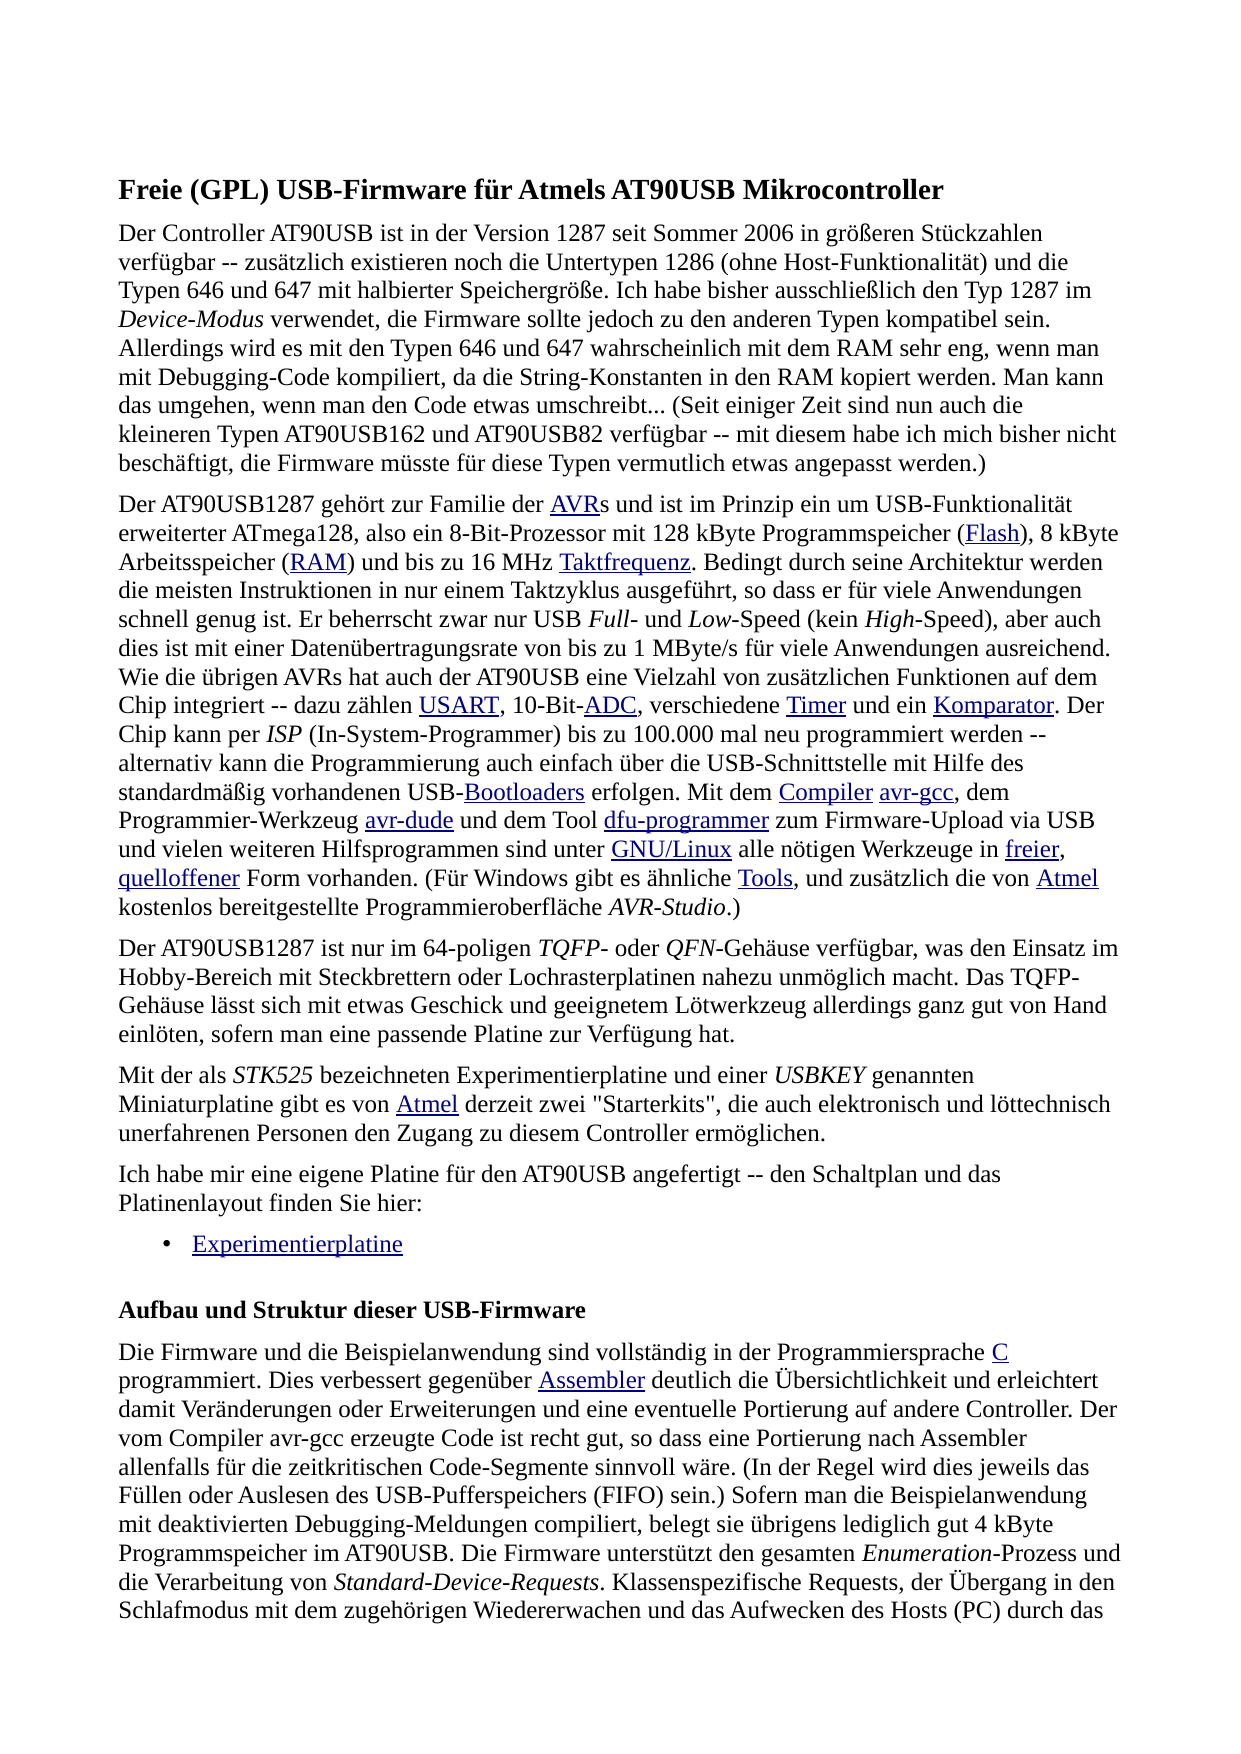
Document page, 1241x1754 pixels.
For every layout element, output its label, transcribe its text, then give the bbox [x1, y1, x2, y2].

text Ich habe mir eine eigene Platine für den AT90USB angefertigt -- den Schaltplan und das Platinenlayout finden Sie hier: [118, 1159, 1122, 1217]
list Experimentierplatine [162, 1229, 1122, 1258]
text Der AT90USB1287 ist nur im 64-poligen TQFP- oder QFN-Gehäuse verfügbar, was den Einsatz im Hobby-Bereich mit Steckbrettern oder Lochrasterplatinen nahezu unmöglich macht. Das TQFP-Gehäuse lässt sich mit etwas Geschick und geeignetem Lötwerkzeug allerdings ganz gut von Hand einlöten, sofern man eine passende Platine zur Verfügung hat. [118, 933, 1122, 1048]
subtitle Freie (GPL) USB-Firmware für Atmels AT90USB Mikrocontroller [118, 172, 1122, 205]
subtitle Aufbau und Struktur dieser USB-Firmware [118, 1295, 1122, 1324]
text Der AT90USB1287 gehört zur Familie der AVRs und ist im Prinzip ein um USB-Funktionalität erweiterter ATmega128, also ein 8-Bit-Prozessor mit 128 kByte Programmspeicher (Flash), 8 kByte Arbeitsspeicher (RAM) und bis zu 16 MHz Taktfrequenz. Bedingt durch seine Architektur werden die meisten Instruktionen in nur einem Taktzyklus ausgeführt, so dass er für viele Anwendungen schnell genug ist. Er beherrscht zwar nur USB Full- und Low-Speed (kein High-Speed), aber auch dies ist mit einer Datenübertragungsrate von bis zu 1 MByte/s für viele Anwendungen ausreichend. Wie die übrigen AVRs hat auch der AT90USB eine Vielzahl von zusätzlichen Funktionen auf dem Chip integriert -- dazu zählen USART, 10-Bit-ADC, verschiedene Timer und ein Komparator. Der Chip kann per ISP (In-System-Programmer) bis zu 100.000 mal neu programmiert werden -- alternativ kann die Programmierung auch einfach über die USB-Schnittstelle mit Hilfe des standardmäßig vorhandenen USB-Bootloaders erfolgen. Mit dem Compiler avr-gcc, dem Programmier-Werkzeug avr-dude und dem Tool dfu-programmer zum Firmware-Upload via USB und vielen weiteren Hilfsprogrammen sind unter GNU/Linux alle nötigen Werkzeuge in freier, quelloffener Form vorhanden. (Für Windows gibt es ähnliche Tools, und zusätzlich die von Atmel kostenlos bereitgestellte Programmieroberfläche AVR-Studio.) [118, 489, 1122, 920]
text Mit der als STK525 bezeichneten Experimentierplatine und einer USBKEY genannten Miniaturplatine gibt es von Atmel derzeit zwei "Starterkits", die auch elektronisch und löttechnisch unerfahrenen Personen den Zugang zu diesem Controller ermöglichen. [118, 1060, 1122, 1147]
text Der Controller AT90USB ist in der Version 1287 seit Sommer 2006 in größeren Stückzahlen verfügbar -- zusätzlich existieren noch die Untertypen 1286 (ohne Host-Funktionalität) und die Typen 646 und 647 mit halbierter Speichergröße. Ich habe bisher ausschließlich den Typ 1287 im Device-Modus verwendet, die Firmware sollte jedoch zu den anderen Typen kompatibel sein. Allerdings wird es mit den Typen 646 und 647 wahrscheinlich mit dem RAM sehr eng, wenn man mit Debugging-Code kompiliert, da die String-Konstanten in den RAM kopiert werden. Man kann das umgehen, wenn man den Code etwas umschreibt... (Seit einiger Zeit sind nun auch die kleineren Typen AT90USB162 und AT90USB82 verfügbar -- mit diesem habe ich mich bisher nicht beschäftigt, die Firmware müsste für diese Typen vermutlich etwas angepasst werden.) [118, 218, 1122, 477]
text Die Firmware und die Beispielanwendung sind vollständig in der Programmiersprache C programmiert. Dies verbessert gegenüber Assembler deutlich die Übersichtlichkeit und erleichtert damit Veränderungen oder Erweiterungen und eine eventuelle Portierung auf andere Controller. Der vom Compiler avr-gcc erzeugte Code ist recht gut, so dass eine Portierung nach Assembler allenfalls für die zeitkritischen Code-Segmente sinnvoll wäre. (In der Regel wird dies jeweils das Füllen oder Auslesen des USB-Pufferspeichers (FIFO) sein.) Sofern man die Beispielanwendung mit deaktivierten Debugging-Meldungen compiliert, belegt sie übrigens lediglich gut 4 kByte Programmspeicher im AT90USB. Die Firmware unterstützt den gesamten Enumeration-Prozess und die Verarbeitung von Standard-Device-Requests. Klassenspezifische Requests, der Übergang in den Schlafmodus mit dem zugehörigen Wiedererwachen und das Aufwecken des Hosts (PC) durch das [118, 1337, 1122, 1624]
